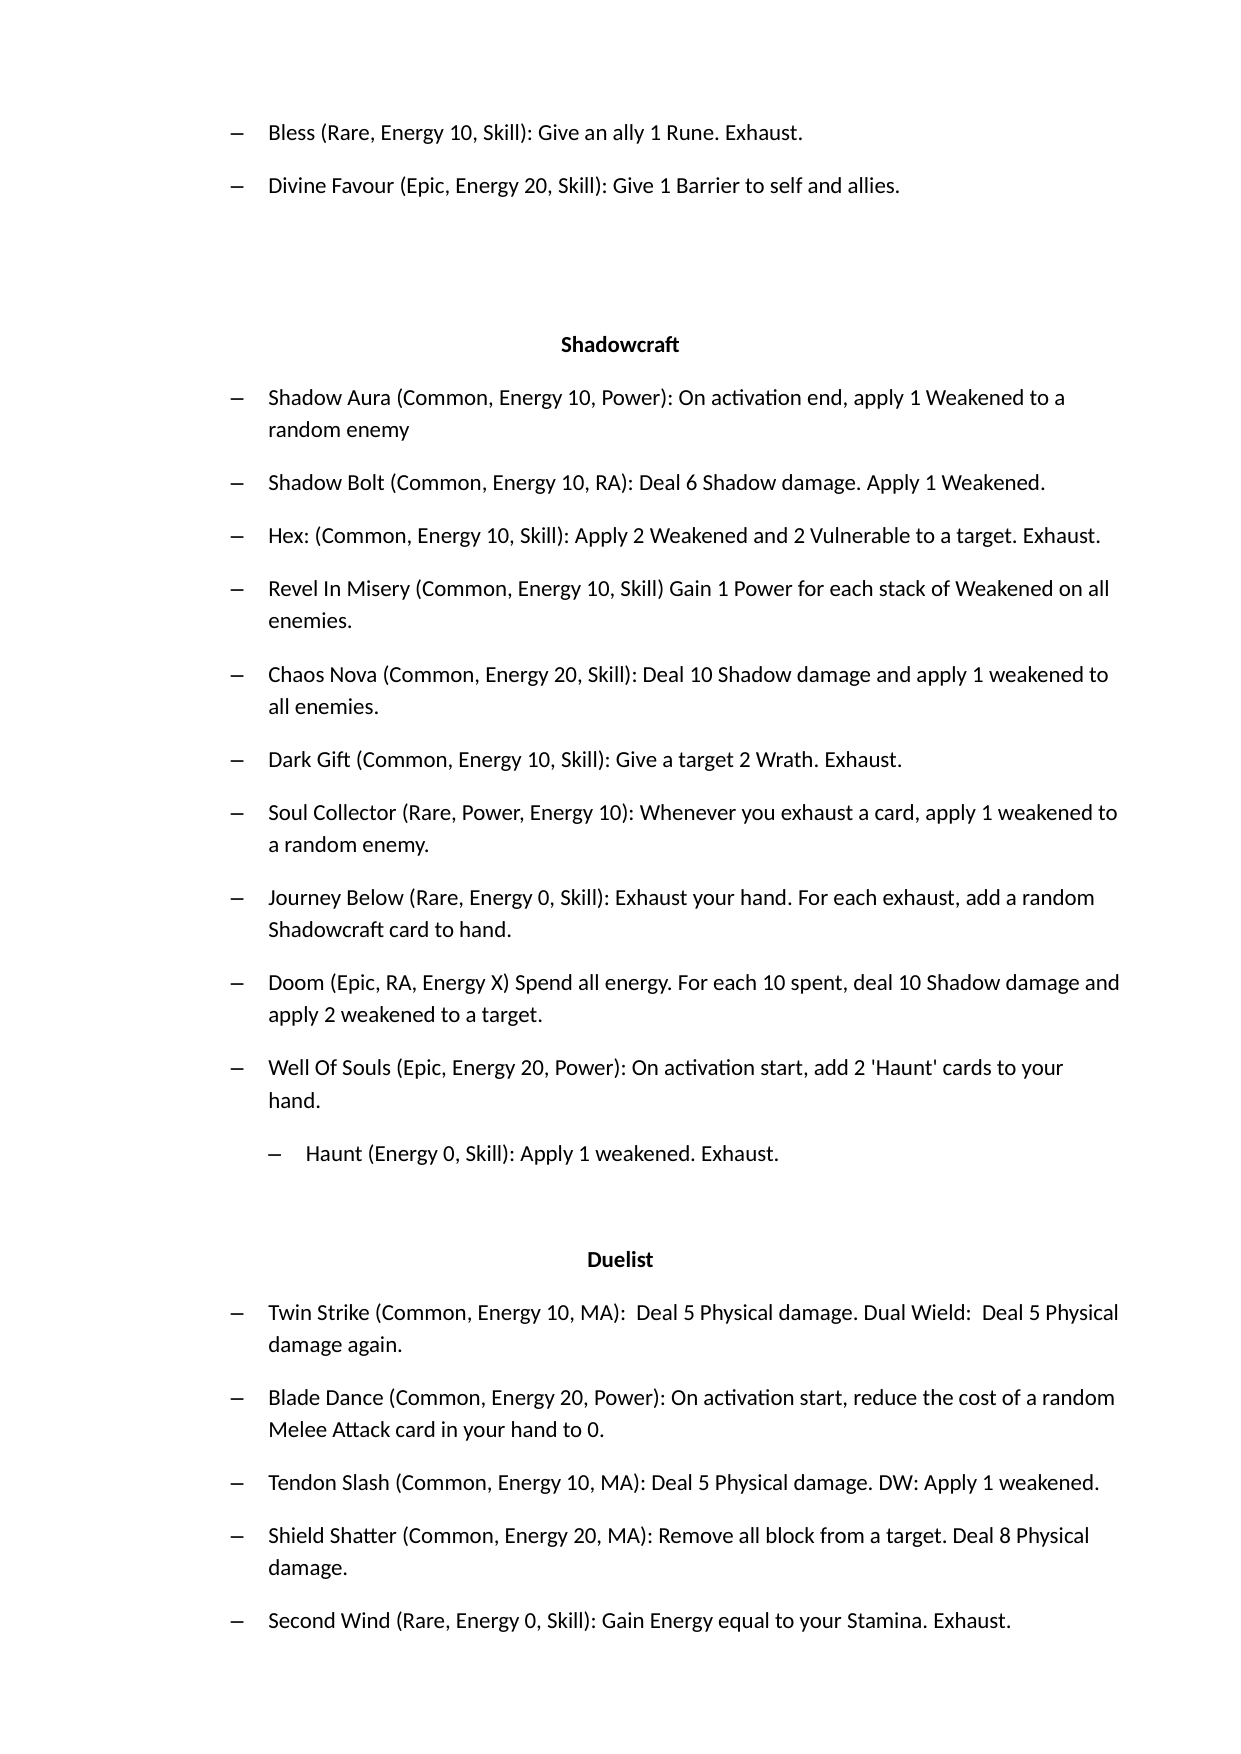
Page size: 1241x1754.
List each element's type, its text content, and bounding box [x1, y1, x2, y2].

list Dark Gift (Common, Energy 10, Skill): Give a target 2 Wrath. Exhaust. [231, 745, 1122, 773]
list Chaos Nova (Common, Energy 20, Skill): Deal 10 Shadow damage and apply 1 weakened to all enemies. [231, 660, 1122, 720]
list Hex: (Common, Energy 10, Skill): Apply 2 Weakened and 2 Vulnerable to a target. Exhaust. [231, 521, 1122, 549]
list Shadow Bolt (Common, Energy 10, RA): Deal 6 Shadow damage. Apply 1 Weakened. [231, 468, 1122, 496]
list Tendon Slash (Common, Energy 10, MA): Deal 5 Physical damage. DW: Apply 1 weakened. [231, 1468, 1122, 1496]
list Shield Shatter (Common, Energy 20, MA): Remove all block from a target. Deal 8 Physical damage. [231, 1521, 1122, 1581]
list Bless (Rare, Energy 10, Skill): Give an ally 1 Rune. Exhaust. [231, 118, 1122, 146]
list Doom (Epic, RA, Energy X) Spend all energy. For each 10 spent, deal 10 Shadow damage and apply 2 weakened to a target. [231, 968, 1122, 1028]
list Twin Strike (Common, Energy 10, MA): Deal 5 Physical damage. Dual Wield: Deal 5 Physical damage again. [231, 1298, 1122, 1358]
list Second Wind (Rare, Energy 0, Skill): Gain Energy equal to your Stamina. Exhaust. [231, 1606, 1122, 1634]
list Journey Below (Rare, Energy 0, Skill): Exhaust your hand. For each exhaust, add a random Shadowcraft card to hand. [231, 883, 1122, 943]
list Revel In Misery (Common, Energy 10, Skill) Gain 1 Power for each stack of Weakened on all enemies. [231, 574, 1122, 635]
text Duelist [118, 1245, 1122, 1273]
list Shadow Aura (Common, Energy 10, Power): On activation end, apply 1 Weakened to a random enemy [231, 383, 1122, 443]
list Blade Dance (Common, Energy 20, Power): On activation start, reduce the cost of a random Melee Attack card in your hand to 0. [231, 1383, 1122, 1443]
list Haunt (Energy 0, Skill): Apply 1 weakened. Exhaust. [268, 1139, 1122, 1167]
list Well Of Souls (Epic, Energy 20, Power): On activation start, add 2 'Haunt' cards to your hand. [231, 1053, 1122, 1114]
text Shadowcraft [118, 330, 1122, 358]
list Soul Collector (Rare, Power, Energy 10): Whenever you exhaust a card, apply 1 weakened to a random enemy. [231, 798, 1122, 858]
list Divine Favour (Epic, Energy 20, Skill): Give 1 Barrier to self and allies. [231, 171, 1122, 199]
